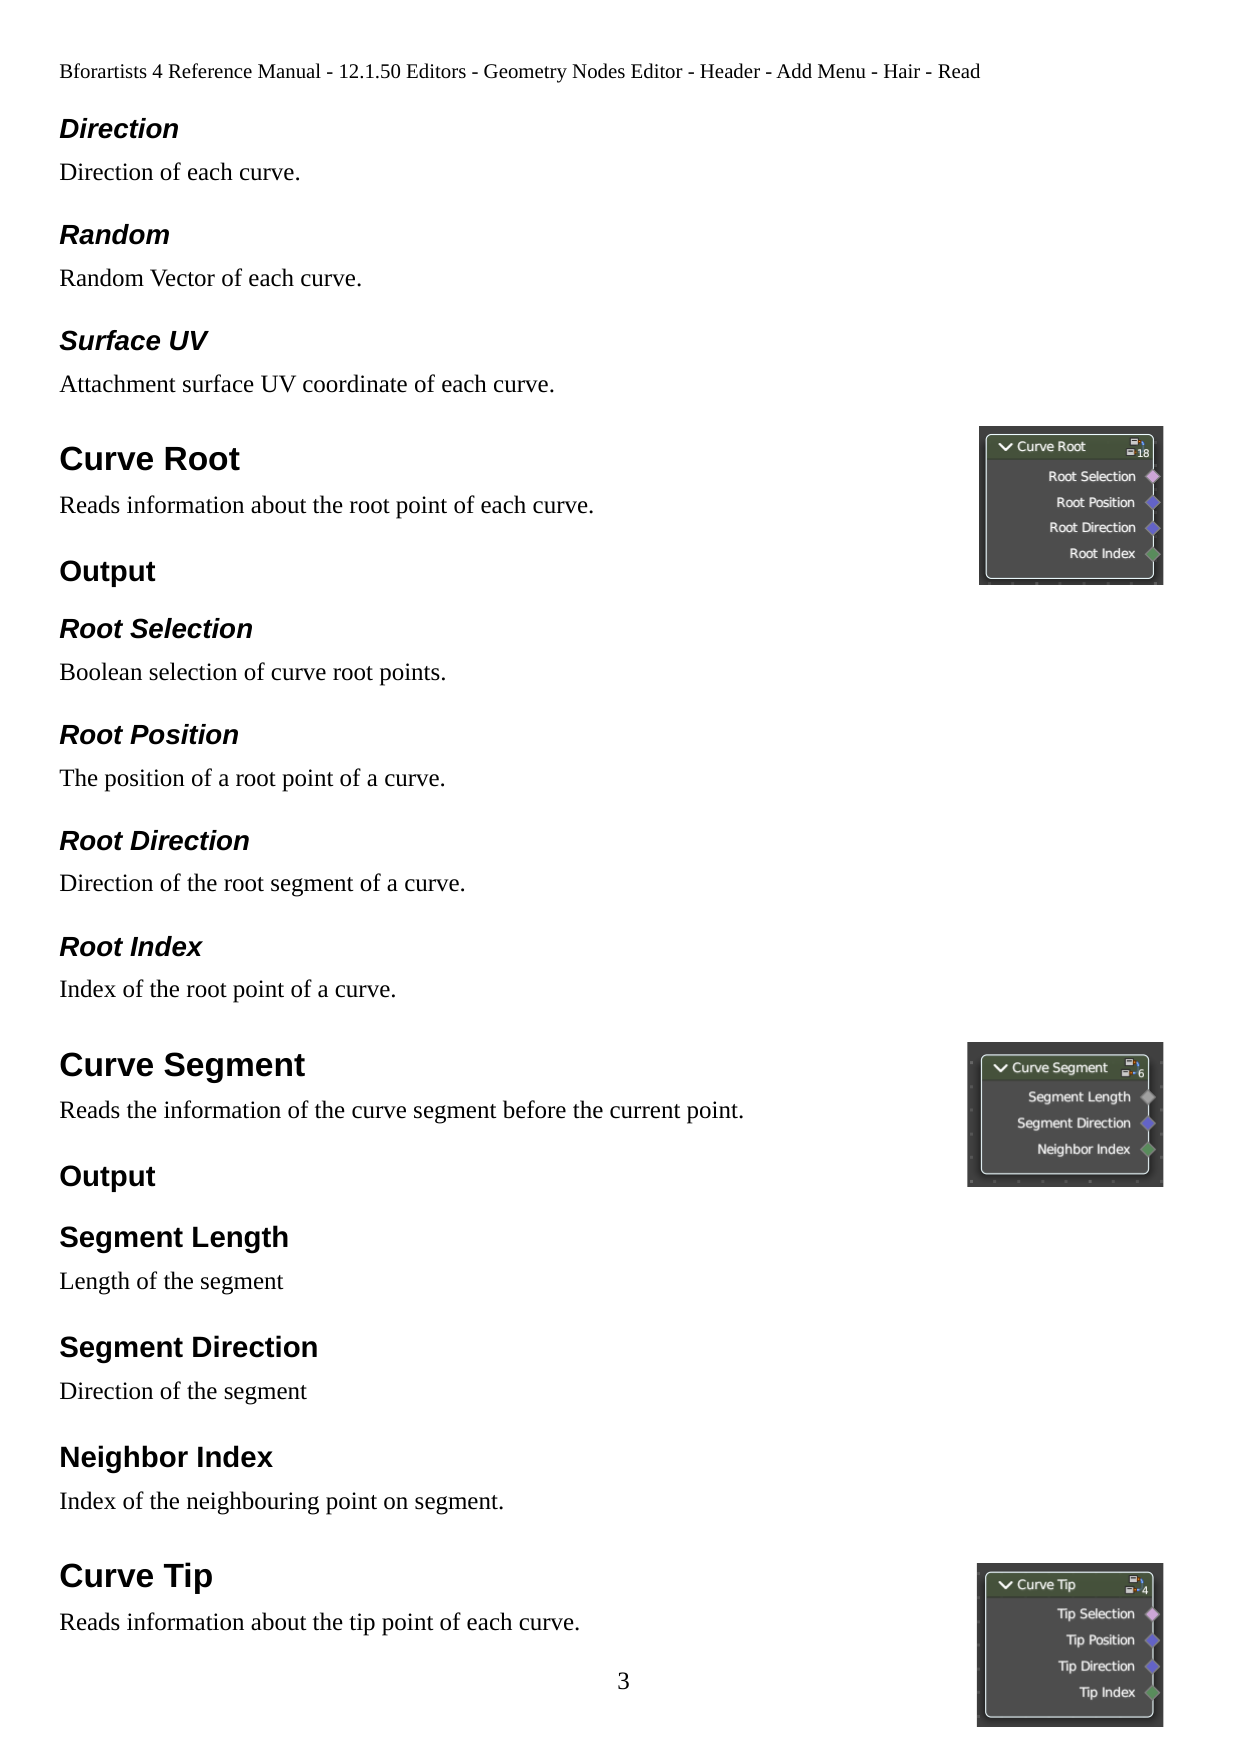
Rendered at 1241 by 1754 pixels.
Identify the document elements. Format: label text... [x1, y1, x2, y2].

subtitle Root Position [59, 718, 1181, 750]
subtitle Output [59, 1159, 1181, 1193]
subtitle Segment Length [59, 1220, 1181, 1254]
text Reads information about the tip point of each curve. [59, 1607, 976, 1636]
text Direction of the segment [59, 1376, 1181, 1405]
subtitle [1164, 1044, 1181, 1083]
text Direction of each curve. [59, 157, 1181, 186]
text Reads the information of the curve segment before the current point. [59, 1096, 967, 1124]
text Random Vector of each curve. [59, 263, 1181, 292]
subtitle Segment Direction [59, 1330, 1181, 1364]
subtitle Output [59, 553, 1181, 587]
subtitle Root Index [59, 930, 1181, 962]
subtitle [1164, 439, 1181, 477]
text Attachment surface UV coordinate of each curve. [59, 369, 1181, 398]
text Reads information about the root point of each curve. [59, 490, 979, 519]
text Index of the root point of a curve. [59, 974, 1181, 1003]
picture [967, 1042, 1164, 1187]
subtitle Direction [59, 113, 1181, 144]
picture [979, 426, 1164, 585]
text Index of the neighbouring point on segment. [59, 1486, 1181, 1515]
subtitle Root Selection [59, 612, 1181, 644]
subtitle Curve Segment [59, 1044, 967, 1083]
subtitle Neighbor Index [59, 1440, 1181, 1473]
subtitle Curve Root [59, 439, 979, 477]
subtitle Curve Tip [59, 1556, 1181, 1594]
text Length of the segment [59, 1266, 1181, 1295]
text Direction of the root segment of a curve. [59, 868, 1181, 897]
subtitle Random [59, 218, 1181, 250]
subtitle Surface UV [59, 324, 1181, 356]
picture [976, 1563, 1164, 1727]
text The position of a root point of a curve. [59, 763, 1181, 791]
text Boolean selection of curve root points. [59, 657, 1181, 685]
subtitle Root Direction [59, 824, 1181, 856]
